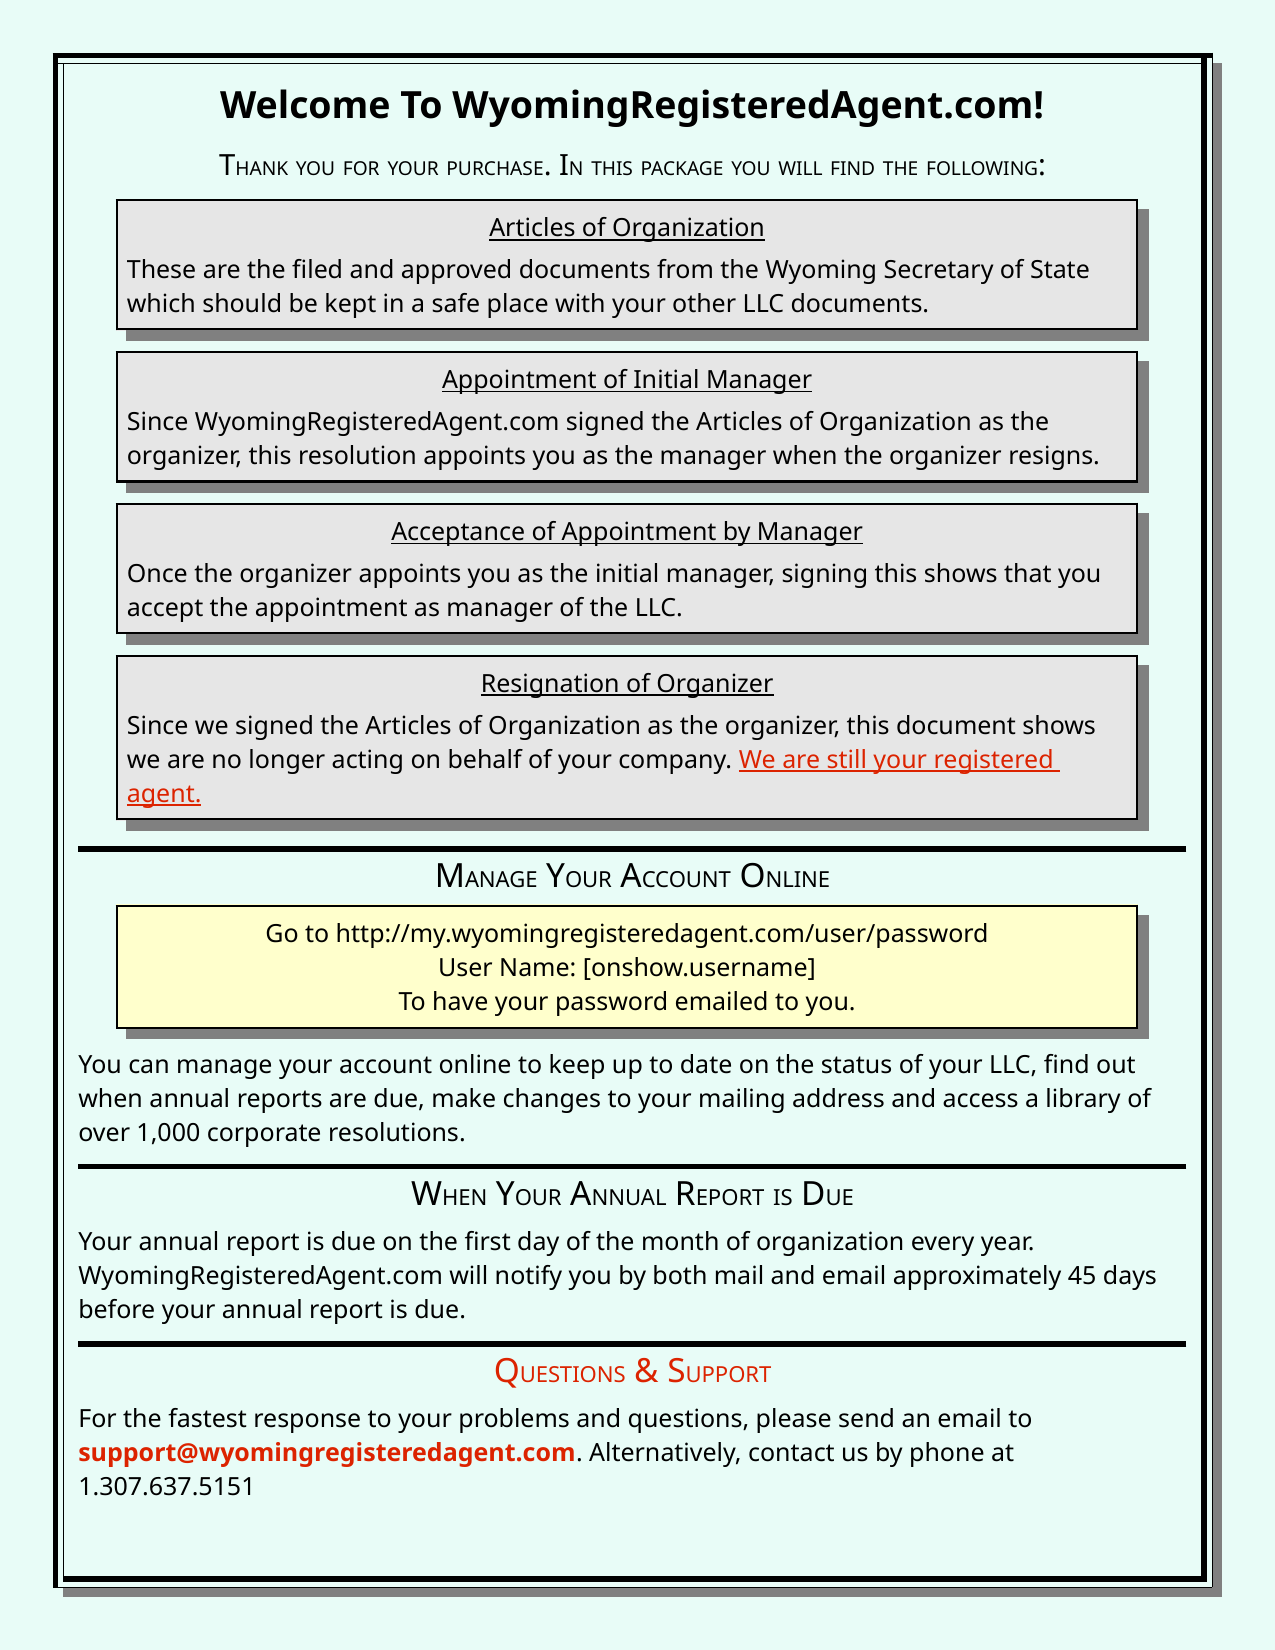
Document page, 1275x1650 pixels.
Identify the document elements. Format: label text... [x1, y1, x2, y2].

text These are the filed and approved documents from the Wyoming Secretary of State which should be kept in a safe place with your other LLC documents. [118, 240, 1136, 328]
text Thank you for your purchase. In this package you will find the following: [78, 144, 1186, 184]
text Go to http://my.wyomingregisteredagent.com/user/password [118, 907, 1136, 938]
text User Name: [onshow.username] [118, 938, 1136, 973]
text Acceptance of Appointment by Manager [118, 505, 1136, 544]
text Manage Your Account Online [78, 852, 1186, 897]
text You can manage your account online to keep up to date on the status of your LLC, find out when annual reports are due, make changes to your mailing address and access a library of over 1,000 corporate resolutions. [78, 1047, 1186, 1149]
text To have your password emailed to you. [118, 973, 1136, 1027]
text Articles of Organization [118, 201, 1136, 240]
text Questions & Support [78, 1347, 1186, 1392]
text Resignation of Organizer [118, 657, 1136, 696]
text When Your Annual Report is Due [78, 1169, 1186, 1215]
text Once the organizer appoints you as the initial manager, signing this shows that you accept the appointment as manager of the LLC. [118, 544, 1136, 632]
text Since we signed the Articles of Organization as the organizer, this document shows we are no longer acting on behalf of your company. We are still your registered agent. [118, 696, 1136, 818]
text Welcome To WyomingRegisteredAgent.com! [78, 78, 1186, 129]
text Since WyomingRegisteredAgent.com signed the Articles of Organization as the organizer, this resolution appoints you as the manager when the organizer resigns. [118, 392, 1136, 480]
text Appointment of Initial Manager [118, 353, 1136, 392]
text For the fastest response to your problems and questions, please send an email to support@wyomingregisteredagent.com. Alternatively, contact us by phone at 1.307.637.5151 [78, 1401, 1186, 1503]
text Your annual report is due on the first day of the month of organization every year. WyomingRegisteredAgent.com will notify you by both mail and email approximately 45 days before your annual report is due. [78, 1224, 1186, 1326]
